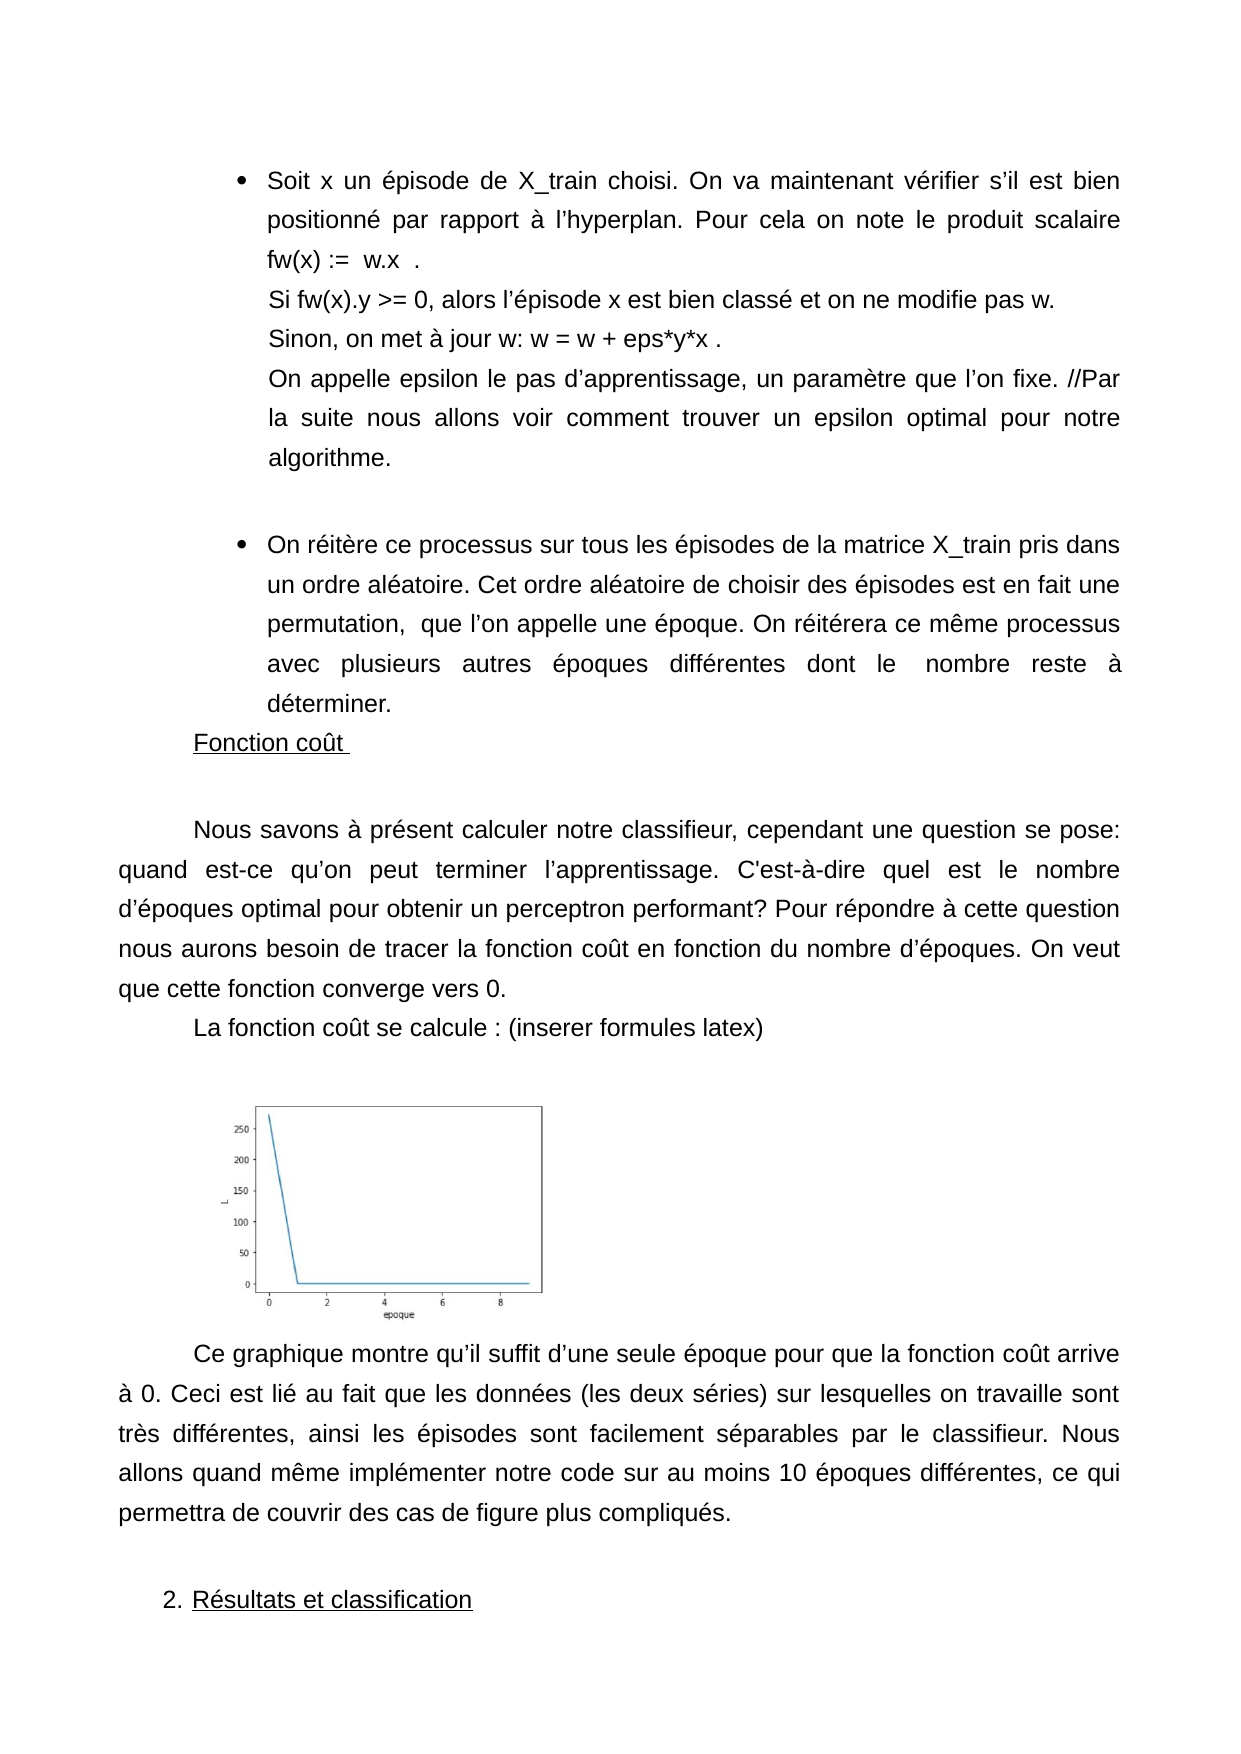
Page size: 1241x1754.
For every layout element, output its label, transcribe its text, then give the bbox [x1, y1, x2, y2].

text Ce graphique montre qu’il suffit d’une seule époque pour que la fonction coût arrive à 0. Ceci est lié au fait que les données (les deux séries) sur lesquelles on travaille sont très différentes, ainsi les épisodes sont facilement séparables par le classifieur. Nous allons quand même implémenter notre code sur au moins 10 époques différentes, ce qui permettra de couvrir des cas de figure plus compliqués. [118, 1339, 1122, 1526]
text La fonction coût se calcule : (inserer formules latex) [118, 1013, 1122, 1042]
list Soit x un épisode de X_train choisi. On va maintenant vérifier s’il est bien positionné par rapport à l’hyperplan. Pour cela on note le produit scalaire fw(x) := w.x . [237, 166, 1122, 274]
text Si fw(x).y >= 0, alors l’épisode x est bien classé et on ne modifie pas w. [268, 284, 1122, 313]
text Nous savons à présent calculer notre classifieur, cependant une question se pose: quand est-ce qu’on peut terminer l’apprentissage. C'est-à-dire quel est le nombre d’époques optimal pour obtenir un perceptron performant? Pour répondre à cette question nous aurons besoin de tracer la fonction coût en fonction du nombre d’époques. On veut que cette fonction converge vers 0. [118, 815, 1122, 1002]
text Fonction coût [193, 728, 1122, 757]
text On appelle epsilon le pas d’apprentissage, un paramètre que l’on fixe. //Par la suite nous allons voir comment trouver un epsilon optimal pour notre algorithme. [268, 364, 1122, 472]
picture [193, 1100, 657, 1329]
text Sinon, on met à jour w: w = w + eps*y*x . [268, 324, 1122, 353]
list On réitère ce processus sur tous les épisodes de la matrice X_train pris dans un ordre aléatoire. Cet ordre aléatoire de choisir des épisodes est en fait une permutation, que l’on appelle une époque. On réitérera ce même processus avec plusieurs autres époques différentes dont le nombre reste à déterminer. [237, 530, 1122, 717]
list Résultats et classification [162, 1585, 1122, 1614]
